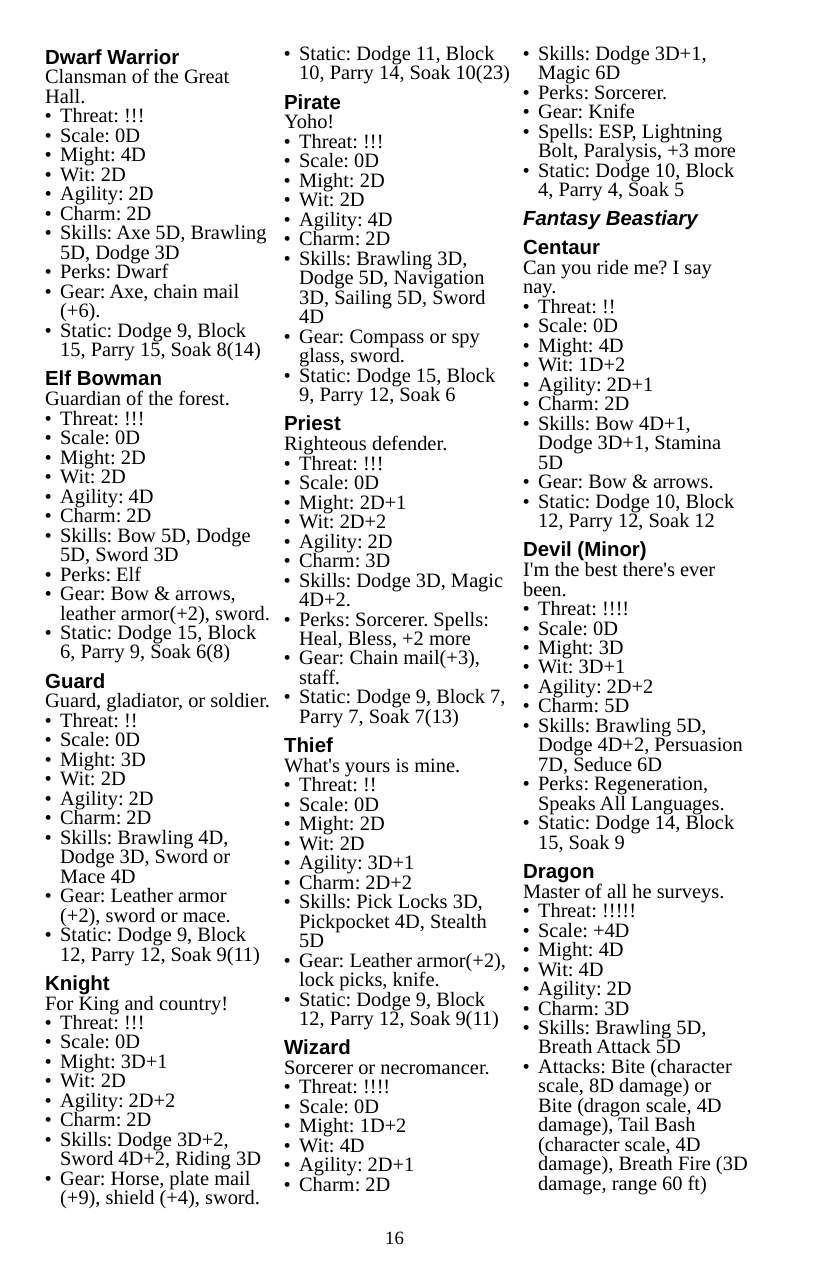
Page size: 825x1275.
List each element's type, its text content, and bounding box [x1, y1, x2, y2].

list Gear: Horse, plate mail (+9), shield (+4), sword. [45, 1170, 272, 1209]
list Skills: Dodge 3D+2, Sword 4D+2, Riding 3D [45, 1131, 272, 1170]
list Agility: 2D+1 [523, 376, 750, 395]
text Master of all he surveys. [523, 883, 750, 902]
list Skills: Brawling 3D, Dodge 5D, Navigation 3D, Sailing 5D, Sword 4D [284, 250, 511, 328]
list Wit: 2D [45, 1072, 272, 1092]
list Wit: 4D [523, 961, 750, 980]
list Attacks: Bite (character scale, 8D damage) or Bite (dragon scale, 4D damage), Tail Bash (character scale, 4D damage), Breath Fire (3D damage, range 60 ft) [523, 1058, 750, 1194]
text For King and country! [45, 994, 272, 1014]
list Might: 3D [45, 751, 272, 770]
list Agility: 2D+2 [45, 1092, 272, 1111]
list Static: Dodge 14, Block 15, Soak 9 [523, 814, 750, 853]
list Wit: 3D+1 [523, 658, 750, 678]
list Agility: 2D [284, 532, 511, 552]
subtitle Guard [45, 669, 272, 692]
list Charm: 2D [284, 1176, 511, 1195]
list Charm: 2D [523, 395, 750, 414]
list Wit: 4D [284, 1137, 511, 1156]
list Skills: Axe 5D, Brawling 5D, Dodge 3D [45, 224, 272, 263]
list Gear: Bow & arrows, leather armor(+2), sword. [45, 585, 272, 624]
subtitle Knight [45, 971, 272, 994]
list Agility: 2D+1 [284, 1156, 511, 1176]
list Threat: !! [284, 776, 511, 796]
list Might: 4D [523, 337, 750, 356]
subtitle Centaur [523, 235, 750, 259]
list Scale: 0D [523, 619, 750, 639]
text Sorcerer or necromancer. [284, 1059, 511, 1078]
list Static: Dodge 9, Block 12, Parry 12, Soak 9(11) [284, 991, 511, 1029]
list Skills: Brawling 4D, Dodge 3D, Sword or Mace 4D [45, 829, 272, 887]
list Scale: +4D [523, 922, 750, 941]
list Might: 2D+1 [284, 493, 511, 513]
list Skills: Dodge 3D+1, Magic 6D [523, 45, 750, 84]
text Righteous defender. [284, 435, 511, 454]
list Scale: 0D [45, 429, 272, 448]
list Scale: 0D [284, 1098, 511, 1117]
list Scale: 0D [284, 474, 511, 493]
list Agility: 4D [45, 487, 272, 507]
list Charm: 5D [523, 697, 750, 717]
text Clansman of the Great Hall. [45, 68, 272, 107]
list Gear: Bow & arrows. [523, 473, 750, 492]
list Might: 4D [523, 941, 750, 961]
list Skills: Bow 5D, Dodge 5D, Sword 3D [45, 526, 272, 565]
list Perks: Sorcerer. [523, 84, 750, 103]
list Scale: 0D [284, 152, 511, 172]
list Might: 2D [284, 172, 511, 191]
list Scale: 0D [523, 317, 750, 337]
text Can you ride me? I say nay. [523, 259, 750, 298]
list Gear: Axe, chain mail (+6). [45, 283, 272, 322]
list Scale: 0D [45, 1033, 272, 1053]
list Charm: 3D [284, 552, 511, 571]
list Might: 4D [45, 146, 272, 166]
list Static: Dodge 9, Block 7, Parry 7, Soak 7(13) [284, 688, 511, 727]
list Might: 2D [284, 815, 511, 835]
list Threat: !! [45, 712, 272, 731]
text I'm the best there's ever been. [523, 561, 750, 600]
list Spells: ESP, Lightning Bolt, Paralysis, +3 more [523, 123, 750, 162]
list Gear: Leather armor (+2), sword or mace. [45, 887, 272, 926]
list Skills: Brawling 5D, Breath Attack 5D [523, 1019, 750, 1058]
list Skills: Brawling 5D, Dodge 4D+2, Persuasion 7D, Seduce 6D [523, 717, 750, 775]
text Guard, gladiator, or soldier. [45, 692, 272, 712]
list Static: Dodge 15, Block 9, Parry 12, Soak 6 [284, 367, 511, 406]
list Charm: 3D [523, 999, 750, 1019]
list Wit: 1D+2 [523, 356, 750, 376]
list Might: 1D+2 [284, 1117, 511, 1137]
list Threat: !!! [284, 454, 511, 474]
list Agility: 3D+1 [284, 854, 511, 874]
subtitle Fantasy Beastiary [523, 210, 750, 229]
list Agility: 2D [523, 980, 750, 999]
list Might: 2D [45, 448, 272, 468]
list Skills: Dodge 3D, Magic 4D+2. [284, 571, 511, 610]
list Charm: 2D [284, 230, 511, 250]
list Charm: 2D [45, 1111, 272, 1131]
list Static: Dodge 9, Block 12, Parry 12, Soak 9(11) [45, 926, 272, 965]
list Threat: !!!!! [523, 902, 750, 922]
list Wit: 2D+2 [284, 513, 511, 532]
list Charm: 2D [45, 809, 272, 829]
subtitle Pirate [284, 90, 511, 113]
text What's yours is mine. [284, 757, 511, 776]
list Gear: Chain mail(+3), staff. [284, 649, 511, 688]
list Wit: 2D [45, 770, 272, 790]
list Skills: Pick Locks 3D, Pickpocket 4D, Stealth 5D [284, 893, 511, 952]
list Static: Dodge 10, Block 4, Parry 4, Soak 5 [523, 162, 750, 201]
list Agility: 2D [45, 790, 272, 809]
list Threat: !!! [45, 107, 272, 127]
list Scale: 0D [45, 127, 272, 146]
list Perks: Sorcerer. Spells: Heal, Bless, +2 more [284, 610, 511, 649]
list Scale: 0D [45, 731, 272, 751]
text Yoho! [284, 113, 511, 133]
list Threat: !!!! [284, 1078, 511, 1098]
subtitle Elf Bowman [45, 367, 272, 390]
subtitle Dragon [523, 859, 750, 883]
list Agility: 2D [45, 185, 272, 205]
list Agility: 4D [284, 211, 511, 230]
subtitle Devil (Minor) [523, 537, 750, 561]
list Perks: Elf [45, 565, 272, 585]
list Gear: Knife [523, 103, 750, 123]
list Agility: 2D+2 [523, 678, 750, 697]
list Threat: !!!! [523, 600, 750, 619]
list Threat: !! [523, 298, 750, 317]
list Gear: Leather armor(+2), lock picks, knife. [284, 952, 511, 991]
text Guardian of the forest. [45, 390, 272, 409]
list Threat: !!! [45, 1014, 272, 1033]
list Gear: Compass or spy glass, sword. [284, 328, 511, 367]
list Skills: Bow 4D+1, Dodge 3D+1, Stamina 5D [523, 414, 750, 473]
list Static: Dodge 11, Block 10, Parry 14, Soak 10(23) [284, 45, 511, 84]
list Static: Dodge 9, Block 15, Parry 15, Soak 8(14) [45, 322, 272, 361]
list Static: Dodge 10, Block 12, Parry 12, Soak 12 [523, 492, 750, 531]
list Charm: 2D [45, 205, 272, 224]
list Scale: 0D [284, 796, 511, 815]
subtitle Wizard [284, 1036, 511, 1059]
subtitle Thief [284, 733, 511, 757]
list Charm: 2D [45, 507, 272, 526]
list Wit: 2D [284, 835, 511, 854]
subtitle Dwarf Warrior [45, 45, 272, 68]
list Threat: !!! [284, 133, 511, 152]
list Wit: 2D [45, 166, 272, 185]
list Threat: !!! [45, 409, 272, 429]
list Wit: 2D [45, 468, 272, 487]
list Might: 3D+1 [45, 1053, 272, 1072]
list Perks: Dwarf [45, 263, 272, 283]
list Charm: 2D+2 [284, 874, 511, 893]
list Might: 3D [523, 639, 750, 658]
list Perks: Regeneration, Speaks All Languages. [523, 775, 750, 814]
subtitle Priest [284, 412, 511, 435]
list Static: Dodge 15, Block 6, Parry 9, Soak 6(8) [45, 624, 272, 663]
list Wit: 2D [284, 191, 511, 211]
